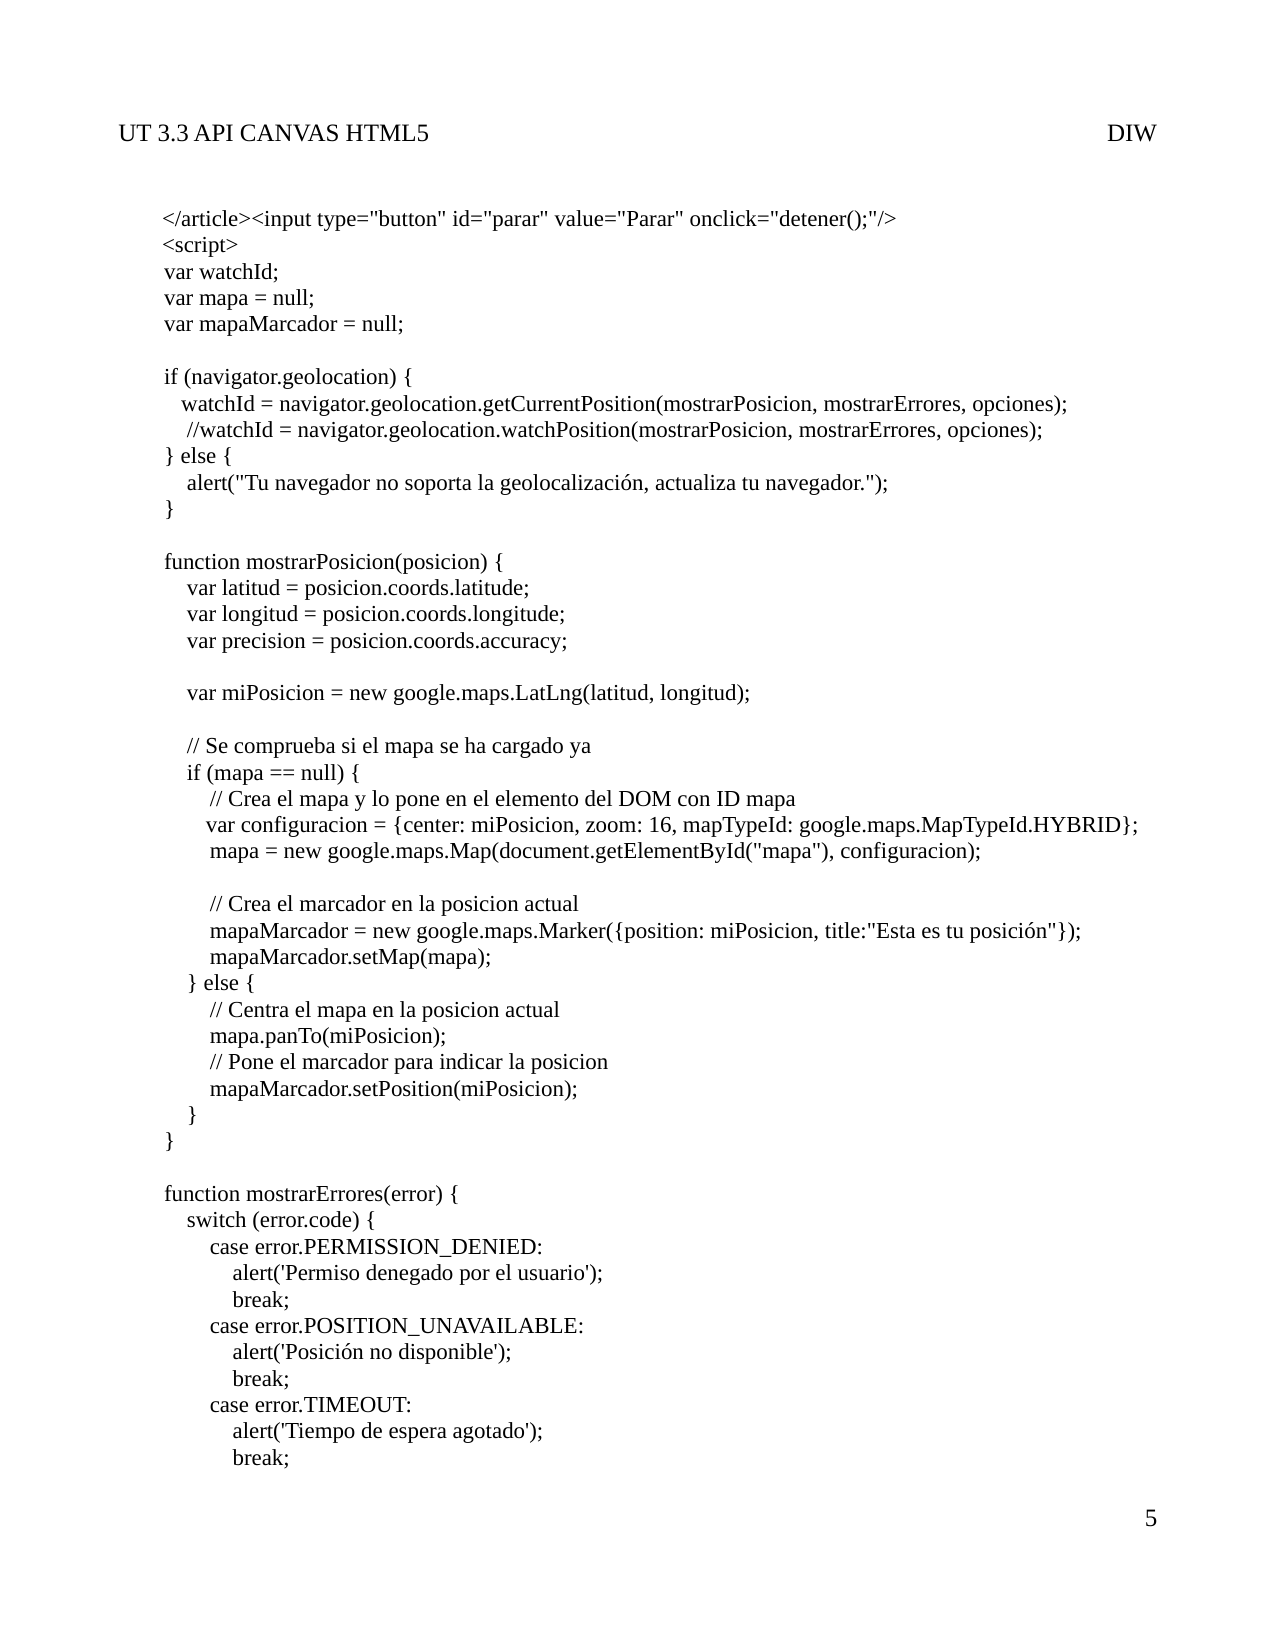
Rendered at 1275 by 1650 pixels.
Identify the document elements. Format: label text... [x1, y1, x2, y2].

text // Se comprueba si el mapa se ha cargado ya [118, 732, 1157, 758]
text case error.PERMISSION_DENIED: [118, 1233, 1157, 1259]
text var precision = posicion.coords.accuracy; [118, 627, 1157, 653]
text mapaMarcador.setMap(mapa); [118, 943, 1157, 969]
text //watchId = navigator.geolocation.watchPosition(mostrarPosicion, mostrarErrores, opciones); [118, 416, 1157, 442]
text } else { [118, 442, 1157, 469]
text var configuracion = {center: miPosicion, zoom: 16, mapTypeId: google.maps.MapTypeId.HYBRID}; [118, 811, 1157, 838]
text } [118, 1101, 1157, 1127]
text var watchId; [118, 258, 1157, 284]
text } [118, 1127, 1157, 1154]
text mapaMarcador.setPosition(miPosicion); [118, 1075, 1157, 1101]
text </article><input type="button" id="parar" value="Parar" onclick="detener();"/> [118, 205, 1157, 231]
text break; [118, 1286, 1157, 1312]
text case error.TIMEOUT: [118, 1391, 1157, 1417]
text mapa = new google.maps.Map(document.getElementById("mapa"), configuracion); [118, 838, 1157, 864]
text alert('Tiempo de espera agotado'); [118, 1417, 1157, 1444]
text // Crea el mapa y lo pone en el elemento del DOM con ID mapa [118, 785, 1157, 811]
text var miPosicion = new google.maps.LatLng(latitud, longitud); [118, 679, 1157, 706]
text break; [118, 1365, 1157, 1391]
text function mostrarErrores(error) { [118, 1180, 1157, 1207]
text if (mapa == null) { [118, 758, 1157, 785]
text alert("Tu navegador no soporta la geolocalización, actualiza tu navegador."); [118, 469, 1157, 495]
text if (navigator.geolocation) { [118, 363, 1157, 389]
text alert('Permiso denegado por el usuario'); [118, 1259, 1157, 1286]
text var mapa = null; [118, 284, 1157, 311]
text var mapaMarcador = null; [118, 311, 1157, 337]
text watchId = navigator.geolocation.getCurrentPosition(mostrarPosicion, mostrarErrores, opciones); [118, 389, 1157, 416]
text // Crea el marcador en la posicion actual [118, 890, 1157, 917]
text switch (error.code) { [118, 1207, 1157, 1233]
text // Pone el marcador para indicar la posicion [118, 1048, 1157, 1075]
text case error.POSITION_UNAVAILABLE: [118, 1312, 1157, 1338]
text <script> [118, 231, 1157, 258]
text mapaMarcador = new google.maps.Marker({position: miPosicion, title:"Esta es tu posición"}); [118, 917, 1157, 943]
text mapa.panTo(miPosicion); [118, 1022, 1157, 1048]
text var longitud = posicion.coords.longitude; [118, 600, 1157, 627]
text } else { [118, 969, 1157, 996]
text break; [118, 1444, 1157, 1470]
text } [118, 495, 1157, 521]
text var latitud = posicion.coords.latitude; [118, 574, 1157, 600]
text function mostrarPosicion(posicion) { [118, 548, 1157, 574]
text // Centra el mapa en la posicion actual [118, 996, 1157, 1022]
text alert('Posición no disponible'); [118, 1338, 1157, 1365]
